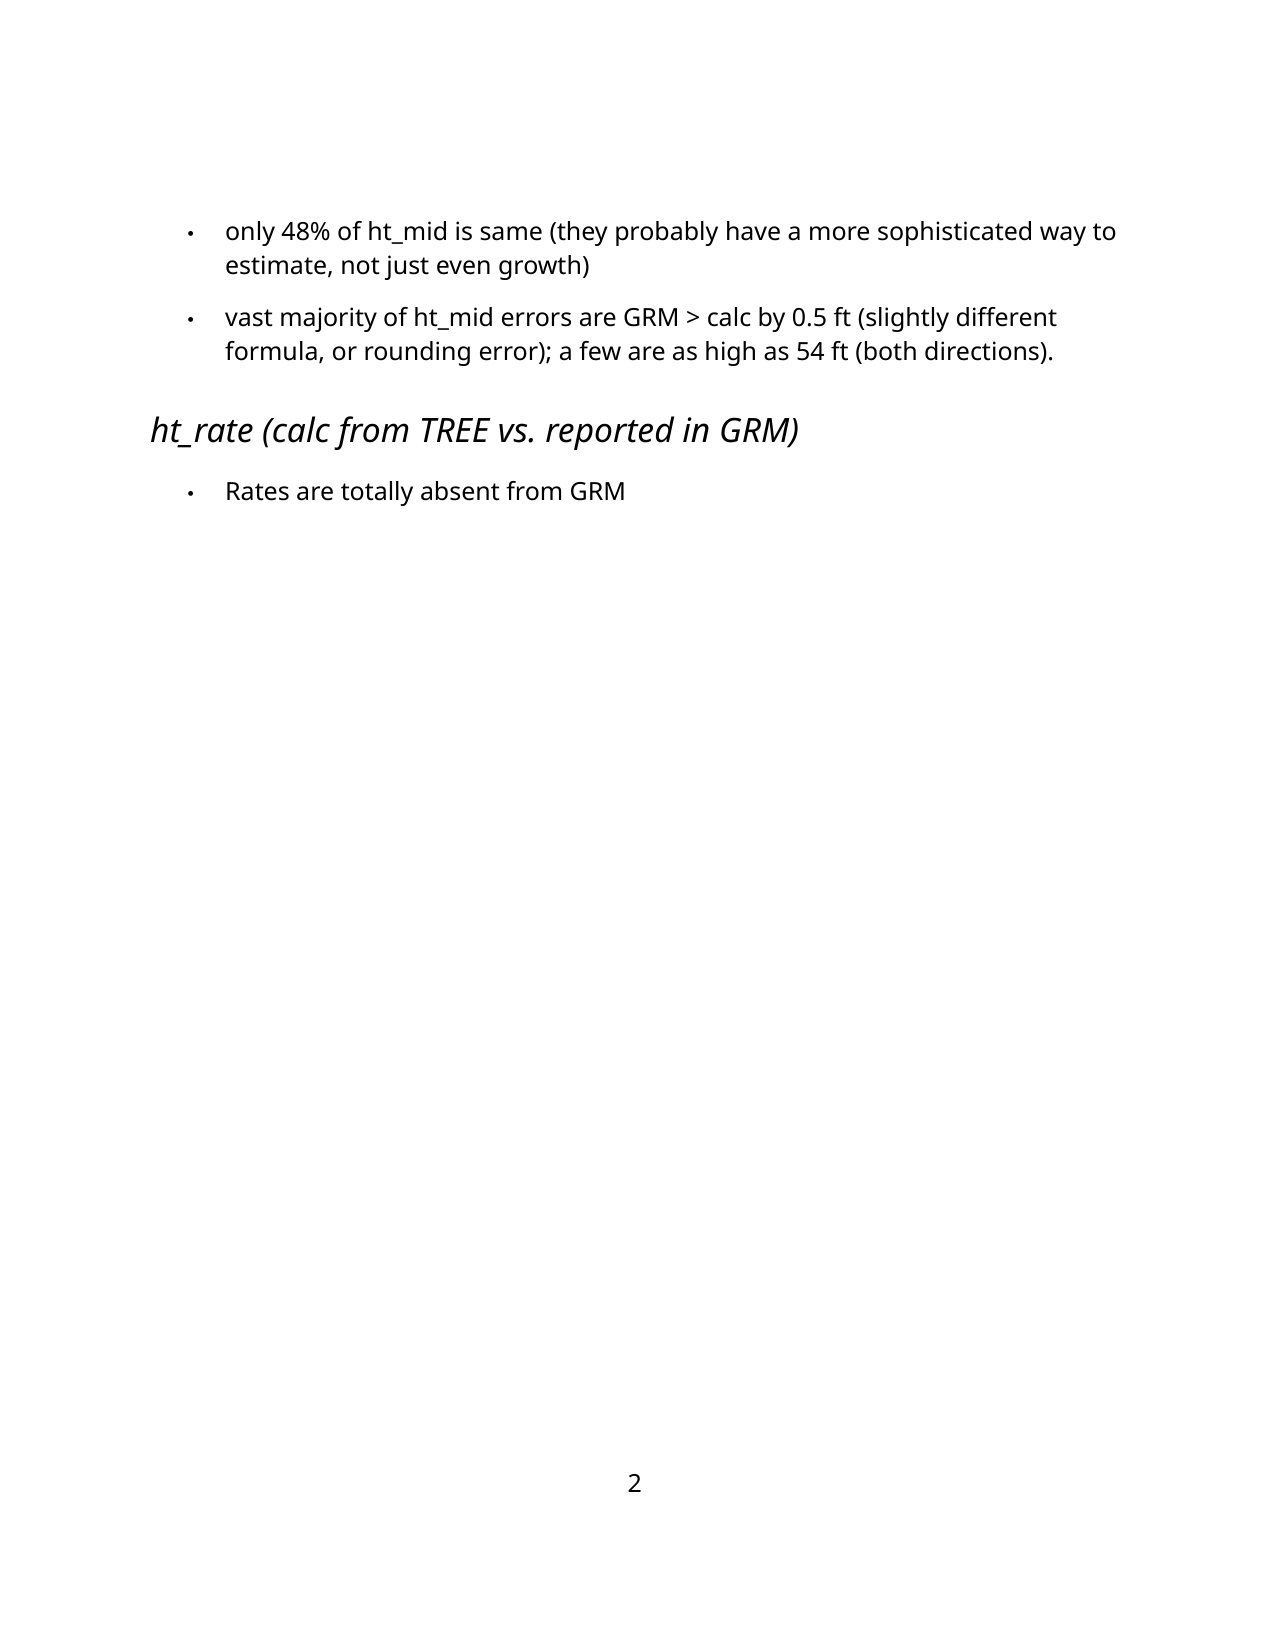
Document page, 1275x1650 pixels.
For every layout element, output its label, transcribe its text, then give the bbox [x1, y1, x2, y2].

list Rates are totally absent from GRM [187, 473, 1125, 507]
list vast majority of ht_mid errors are GRM > calc by 0.5 ft (slightly different formula, or rounding error); a few are as high as 54 ft (both directions). [187, 299, 1125, 368]
list only 48% of ht_mid is same (they probably have a more sophisticated way to estimate, not just even growth) [187, 213, 1125, 282]
subtitle ht_rate (calc from TREE vs. reported in GRM) [150, 407, 1125, 452]
